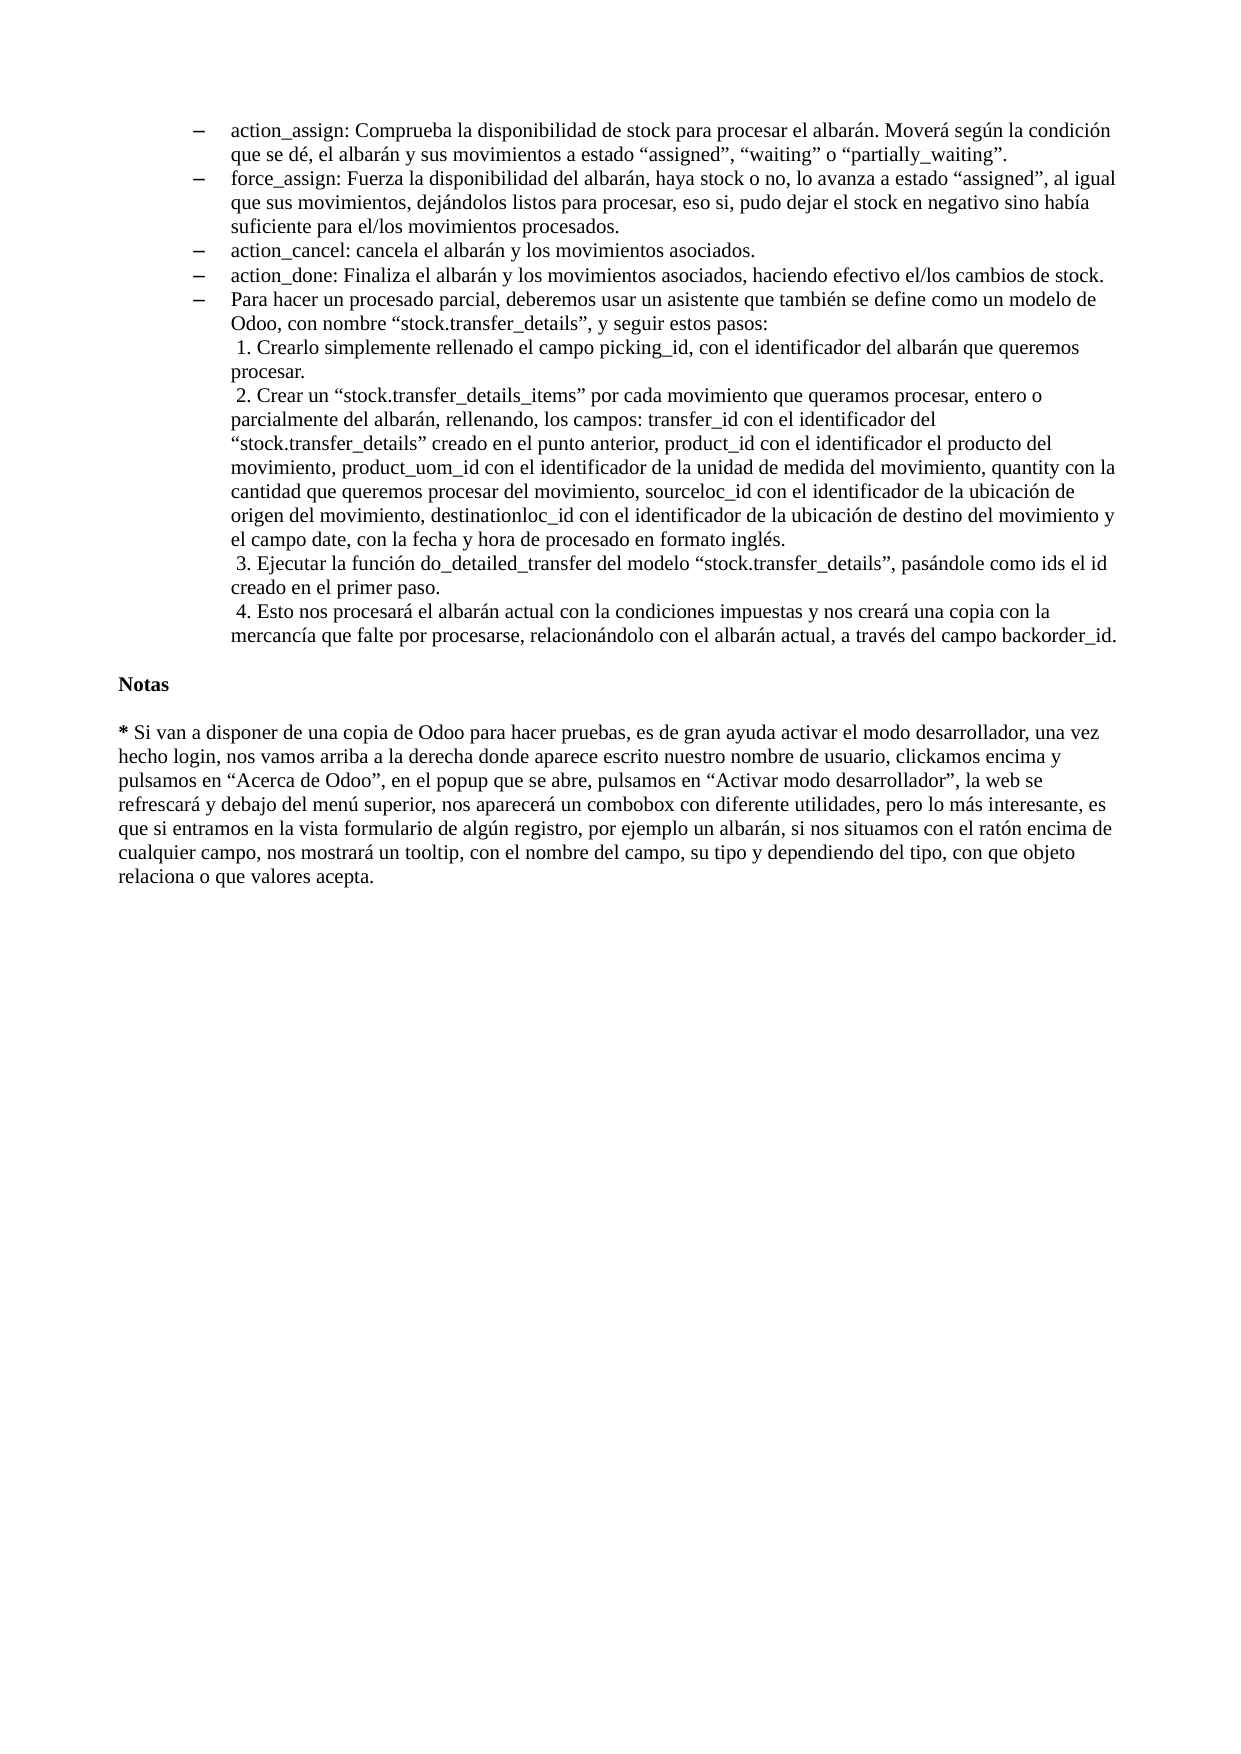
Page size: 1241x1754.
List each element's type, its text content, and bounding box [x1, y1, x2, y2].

list force_assign: Fuerza la disponibilidad del albarán, haya stock o no, lo avanza a estado “assigned”, al igual que sus movimientos, dejándolos listos para procesar, eso si, pudo dejar el stock en negativo sino había suficiente para el/los movimientos procesados. [193, 166, 1122, 238]
list Para hacer un procesado parcial, deberemos usar un asistente que también se define como un modelo de Odoo, con nombre “stock.transfer_details”, y seguir estos pasos: 1. Crearlo simplemente rellenado el campo picking_id, con el identificador del albarán que queremos procesar. 2. Crear un “stock.transfer_details_items” por cada movimiento que queramos procesar, entero o parcialmente del albarán, rellenando, los campos: transfer_id con el identificador del “stock.transfer_details” creado en el punto anterior, product_id con el identificador el producto del movimiento, product_uom_id con el identificador de la unidad de medida del movimiento, quantity con la cantidad que queremos procesar del movimiento, sourceloc_id con el identificador de la ubicación de origen del movimiento, destinationloc_id con el identificador de la ubicación de destino del movimiento y el campo date, con la fecha y hora de procesado en formato inglés. 3. Ejecutar la función do_detailed_transfer del modelo “stock.transfer_details”, pasándole como ids el id creado en el primer paso. 4. Esto nos procesará el albarán actual con la condiciones impuestas y nos creará una copia con la mercancía que falte por procesarse, relacionándolo con el albarán actual, a través del campo backorder_id. [193, 287, 1122, 647]
text Notas [118, 672, 1122, 696]
text * Si van a disponer de una copia de Odoo para hacer pruebas, es de gran ayuda activar el modo desarrollador, una vez hecho login, nos vamos arriba a la derecha donde aparece escrito nuestro nombre de usuario, clickamos encima y pulsamos en “Acerca de Odoo”, en el popup que se abre, pulsamos en “Activar modo desarrollador”, la web se refrescará y debajo del menú superior, nos aparecerá un combobox con diferente utilidades, pero lo más interesante, es que si entramos en la vista formulario de algún registro, por ejemplo un albarán, si nos situamos con el ratón encima de cualquier campo, nos mostrará un tooltip, con el nombre del campo, su tipo y dependiendo del tipo, con que objeto relaciona o que valores acepta. [118, 720, 1122, 888]
list action_done: Finaliza el albarán y los movimientos asociados, haciendo efectivo el/los cambios de stock. [193, 262, 1122, 287]
list action_assign: Comprueba la disponibilidad de stock para procesar el albarán. Moverá según la condición que se dé, el albarán y sus movimientos a estado “assigned”, “waiting” o “partially_waiting”. [193, 118, 1122, 166]
list action_cancel: cancela el albarán y los movimientos asociados. [193, 238, 1122, 262]
